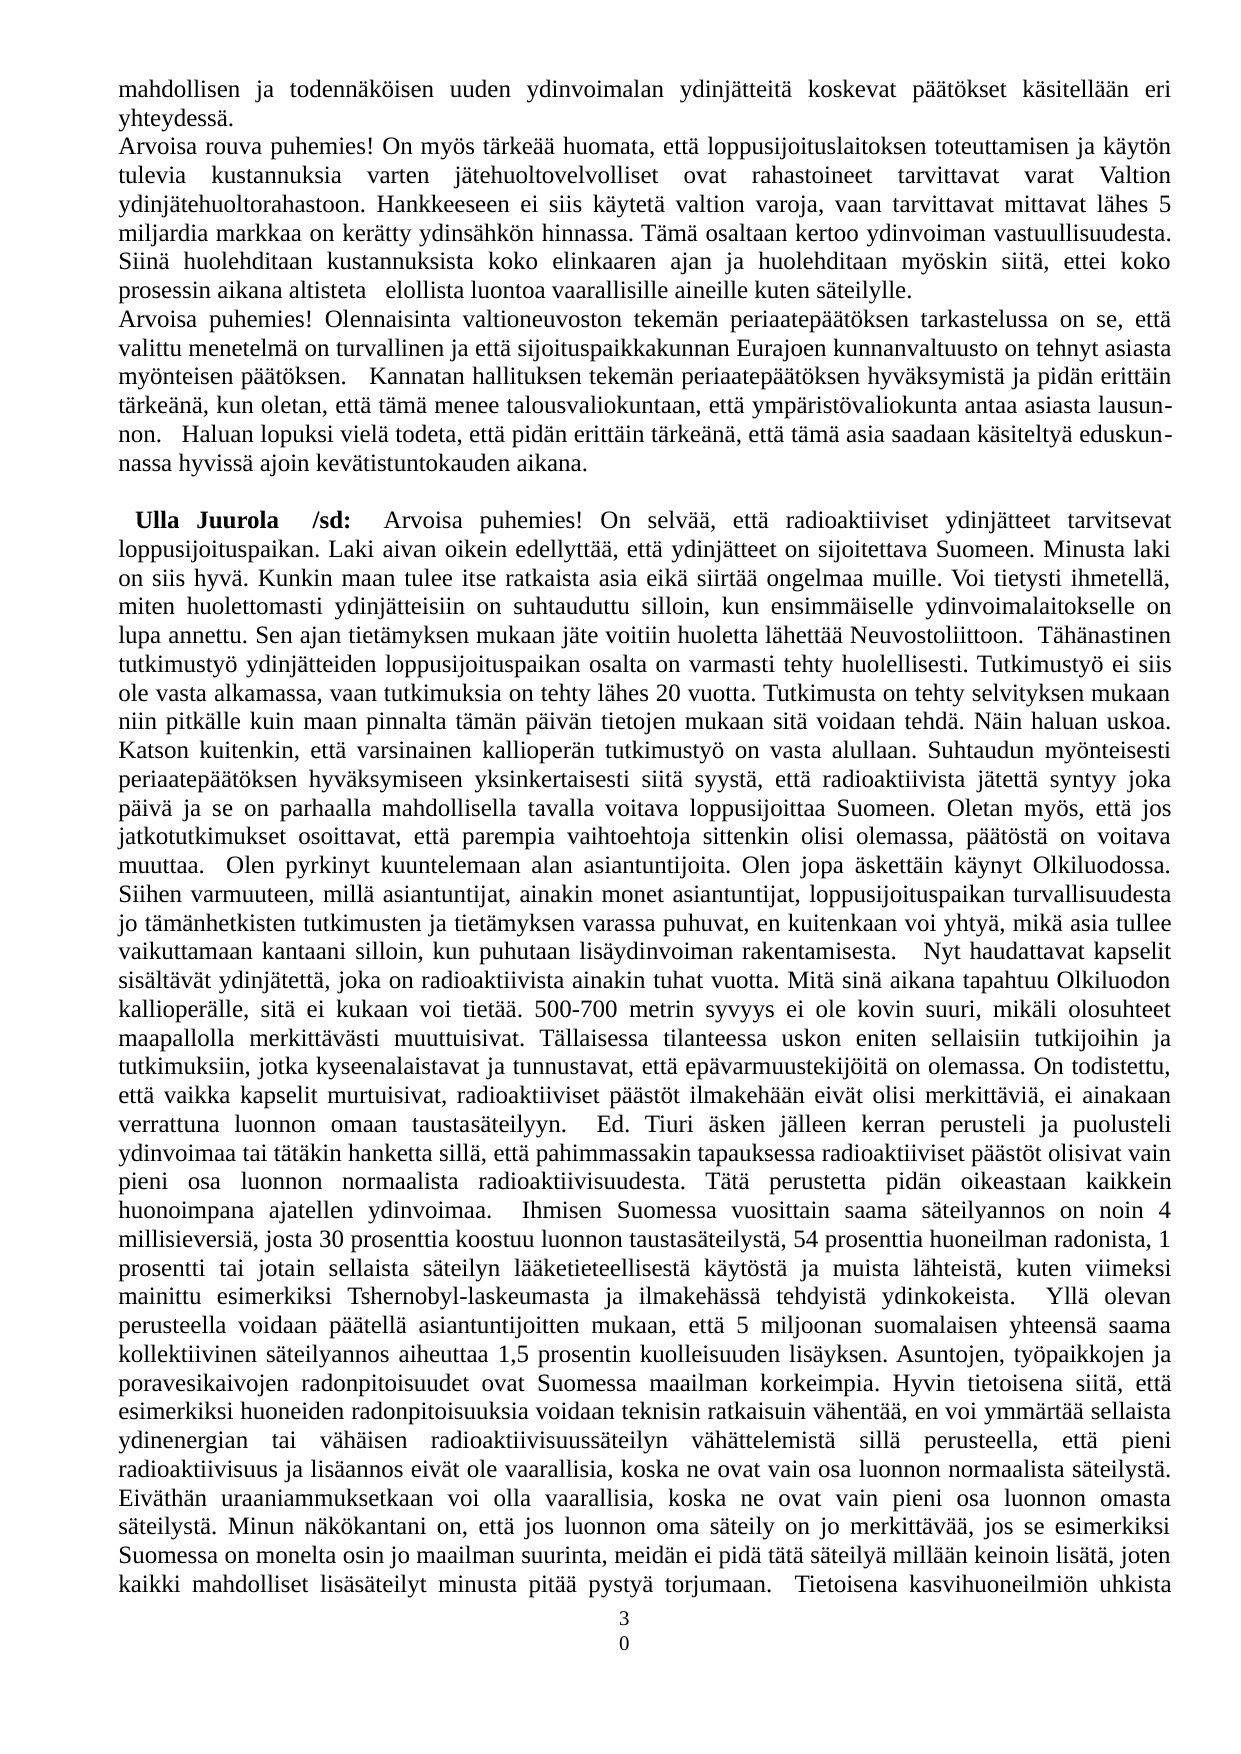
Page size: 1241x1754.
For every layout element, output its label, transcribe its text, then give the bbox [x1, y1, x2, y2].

text Ulla Juurola /sd: Arvoisa puhemies! On selvää, että radioaktiiviset ydinjätteet tarvitsevat loppusijoitus­paikan. Laki aivan oikein edellyttää, että ydinjätteet on sijoitettava Suomeen. Minusta laki on siis hyvä. Kunkin maan tulee itse ratkaista asia eikä siirtää ongelmaa muille. Voi tietysti ihmetellä, miten huoletto­masti ydinjätteisiin on suhtauduttu silloin, kun ensimmäiselle ydinvoimalaitokselle on lupa annettu. Sen ajan tietämyksen mukaan jäte voitiin huoletta lähettää Neuvostoliittoon. Tähänastinen tutkimustyö ydinjätteiden loppusijoituspaikan osalta on varmasti tehty huolellisesti. Tutkimustyö ei siis ole vasta alkamassa, vaan tutkimuksia on tehty lähes 20 vuotta. Tutkimusta on tehty selvityksen mukaan niin pitkälle kuin maan pinnalta tämän päivän tietojen mukaan sitä voidaan tehdä. Näin haluan uskoa. Katson kuitenkin, että varsinainen kallioperän tutkimustyö on vasta alullaan. Suhtaudun myönteisesti periaatepää­töksen hyväksymiseen yksinkertaisesti siitä syystä, että radioaktiivista jätettä syntyy joka päivä ja se on parhaalla mahdollisella tavalla voitava loppusijoittaa Suomeen. Oletan myös, että jos jatkotutkimukset osoittavat, että parempia vaihtoehtoja sittenkin olisi olemassa, päätöstä on voitava muuttaa. Olen pyrkinyt kuuntelemaan alan asiantuntijoita. Olen jopa äskettäin käynyt Olkiluodossa. Siihen varmuuteen, millä asiantuntijat, ainakin monet asiantuntijat, loppusijoituspaikan turvallisuudesta jo tämänhetkisten tutkimus­ten ja tietämyksen varassa puhuvat, en kuitenkaan voi yhtyä, mikä asia tullee vaikuttamaan kantaani silloin, kun puhutaan lisäydinvoiman rakentamisesta. Nyt haudattavat kapselit sisältävät ydinjätettä, joka on radioaktiivista ainakin tuhat vuotta. Mitä sinä aikana tapahtuu Olkiluodon kallioperälle, sitä ei kukaan voi tietää. 500-700 metrin syvyys ei ole kovin suuri, mikäli olosuhteet maapallolla merkittävästi muuttuisivat. Tällaisessa tilanteessa uskon eniten sellaisiin tutkijoihin ja tutkimuksiin, jotka kyseenalaistavat ja tunnustavat, että epävarmuustekijöitä on olemassa. On todistettu, että vaikka kapselit murtuisivat, radioaktiiviset päästöt ilmakehään eivät olisi merkittäviä, ei ainakaan verrattuna luonnon omaan tausta­säteilyyn. Ed. Tiuri äsken jälleen kerran perusteli ja puolusteli ydinvoimaa tai tätäkin hanketta sillä, että pahimmassakin tapauksessa radioaktiiviset päästöt olisivat vain pieni osa luonnon normaalista radioaktiivi­suudesta. Tätä perustetta pidän oikeastaan kaikkein huonoimpana ajatellen ydinvoimaa. Ihmisen Suomessa vuosittain saama säteilyannos on noin 4 millisieversiä, josta 30 prosenttia koostuu luonnon taustasäteilystä, 54 prosenttia huoneilman radonista, 1 prosentti tai jotain sellaista säteilyn lääketieteellisestä käytöstä ja muista lähteistä, kuten viimeksi mainittu esimerkiksi Tshernobyl-laskeumasta ja ilmakehässä tehdyistä ydinkokeista. Yllä olevan perusteella voidaan päätellä asiantuntijoitten mukaan, että 5 miljoonan suomalaisen yhteensä saama kollektiivinen säteilyannos aiheuttaa 1,5 prosentin kuolleisuuden lisäyksen. Asuntojen, työpaikkojen ja poravesikaivojen radonpitoisuudet ovat Suomessa maailman korkeimpia. Hyvin tietoisena siitä, että esimerkiksi huoneiden radonpitoisuuksia voidaan teknisin ratkaisuin vähentää, en voi ymmärtää sellaista ydinenergian tai vähäisen radioaktiivisuussäteilyn vähättelemistä sillä perusteella, että pieni radioaktiivisuus ja lisäannos eivät ole vaarallisia, koska ne ovat vain osa luonnon normaalista säteilystä. Eiväthän uraaniammuksetkaan voi olla vaarallisia, koska ne ovat vain pieni osa luonnon omasta säteilystä. Minun näkökantani on, että jos luonnon oma säteily on jo merkittävää, jos se esimerkiksi Suomessa on monelta osin jo maailman suurinta, meidän ei pidä tätä säteilyä millään keinoin lisätä, joten kaikki mahdolliset lisäsäteilyt minusta pitää pystyä torjumaan. Tietoisena kasvihuoneilmiön uhkista [118, 505, 1172, 1598]
text Arvoisa puhemies! Olennaisinta valtioneuvoston tekemän periaatepäätöksen tarkastelussa on se, että valittu menetelmä on turvallinen ja että sijoituspaikkakunnan Eurajoen kunnanvaltuusto on tehnyt asiasta myönteisen päätöksen. Kannatan hallituksen tekemän periaatepäätöksen hyväksymistä ja pidän erittäin tärkeänä, kun oletan, että tämä menee talousvaliokuntaan, että ympäristövaliokunta antaa asiasta lausun­non. Haluan lopuksi vielä todeta, että pidän erittäin tärkeänä, että tämä asia saadaan käsiteltyä eduskun­nassa hyvissä ajoin kevätistuntokauden aikana. [118, 304, 1172, 476]
text mahdollisen ja todennäköisen uuden ydinvoimalan ydinjätteitä koskevat päätökset käsitellään eri yhteydessä. [118, 74, 1172, 131]
text Arvoisa rouva puhemies! On myös tärkeää huomata, että loppusijoituslaitoksen toteuttamisen ja käytön tulevia kustannuksia varten jätehuoltovelvolliset ovat rahastoineet tarvittavat varat Valtion ydinjätehuolto­rahastoon. Hankkeeseen ei siis käytetä valtion varoja, vaan tarvittavat mittavat lähes 5 miljardia markkaa on kerätty ydinsähkön hinnassa. Tämä osaltaan kertoo ydinvoiman vastuullisuudesta. Siinä huolehditaan kustannuksista koko elinkaaren ajan ja huolehditaan myöskin siitä, ettei koko prosessin aikana altisteta elollista luontoa vaarallisille aineille kuten säteilylle. [118, 131, 1172, 304]
